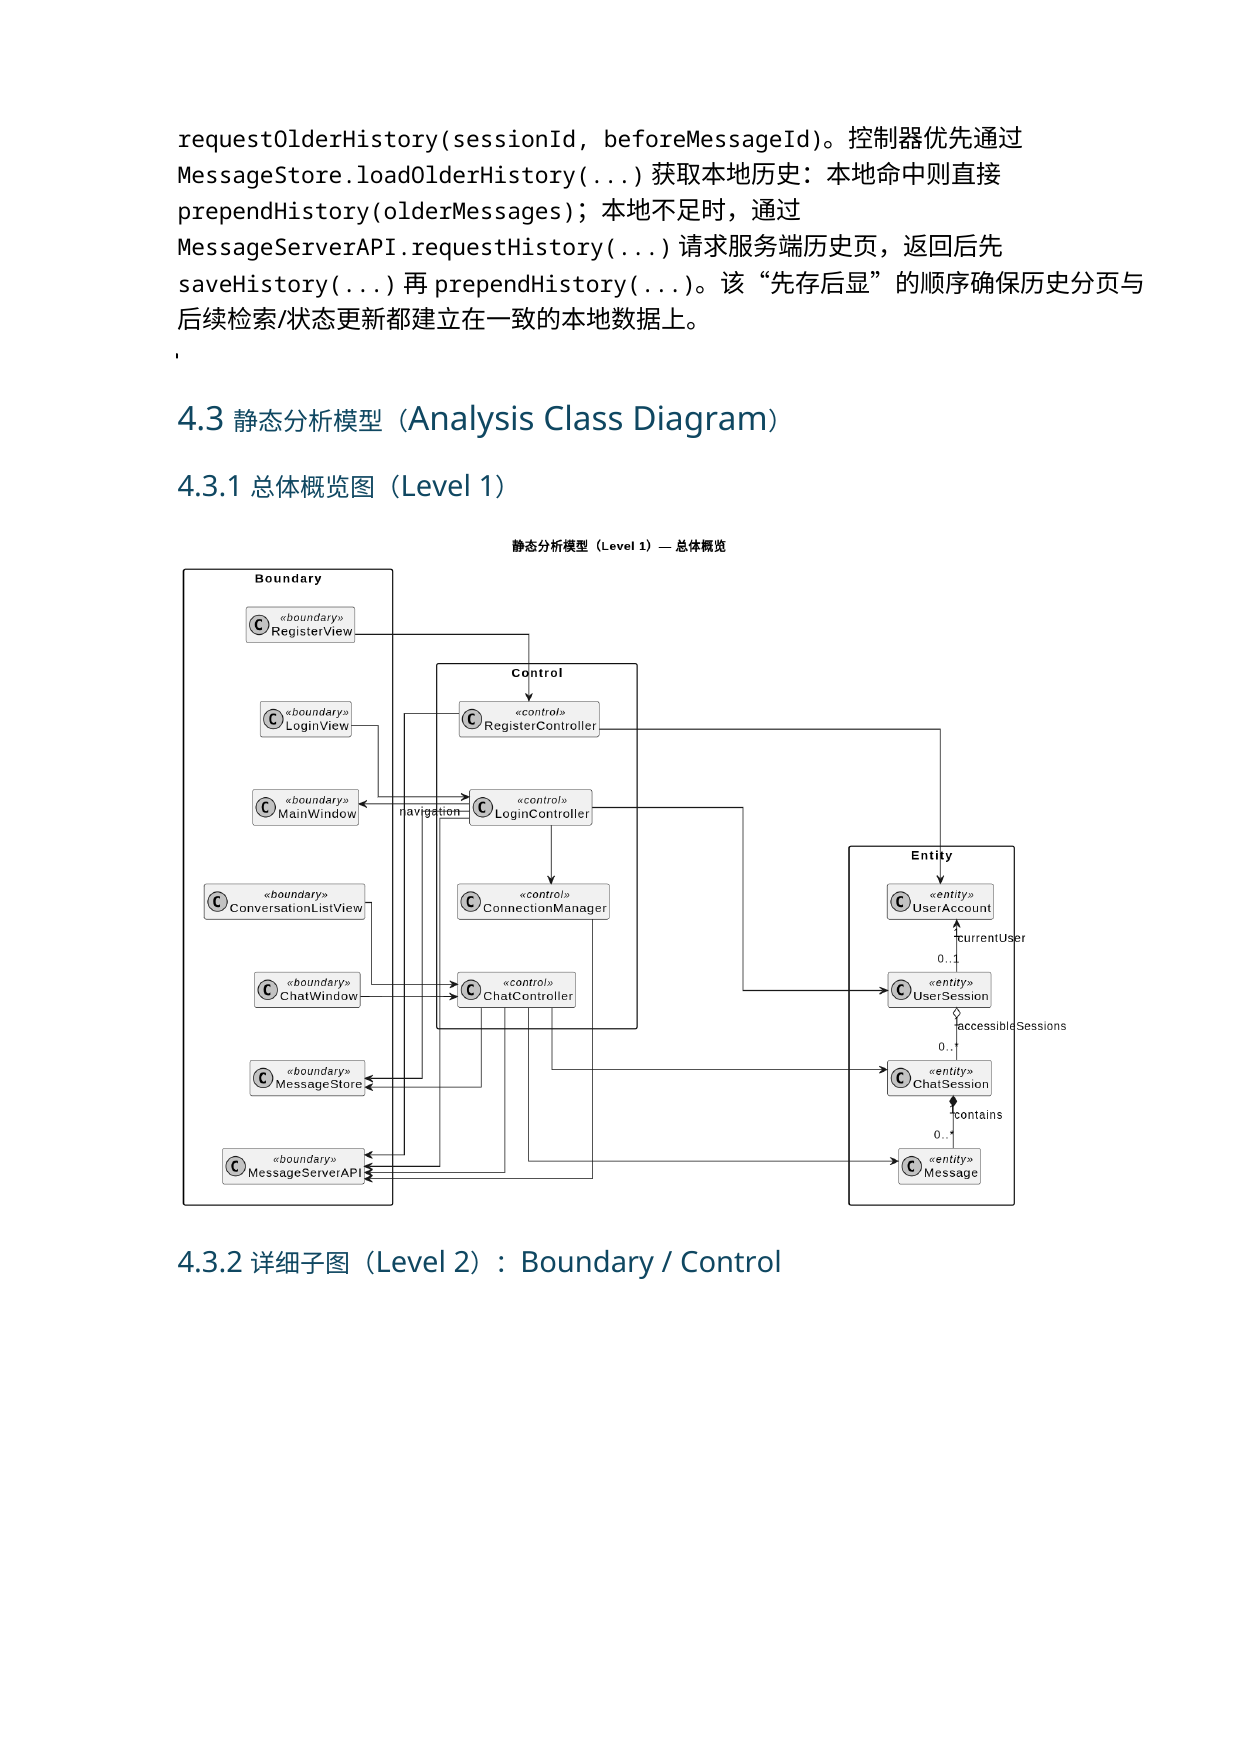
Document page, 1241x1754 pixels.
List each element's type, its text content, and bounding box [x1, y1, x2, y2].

picture [177, 530, 1152, 1217]
text requestOlderHistory(sessionId, beforeMessageId)。控制器优先通过 MessageStore.loadOlderHistory(...) 获取本地历史：本地命中则直接 prependHistory(olderMessages)；本地不足时，通过 MessageServerAPI.requestHistory(...) 请求服务端历史页，返回后先 saveHistory(...) 再 prependHistory(...)。该“先存后显”的顺序确保历史分页与后续检索/状态更新都建立在一致的本地数据上。 [177, 118, 1152, 336]
text 4.3.1 总体概览图（Level 1） [177, 466, 1152, 505]
text 4.3 静态分析模型（Analysis Class Diagram） [177, 395, 1152, 441]
text 4.3.2 详细子图（Level 2）：Boundary / Control [177, 1241, 1152, 1281]
